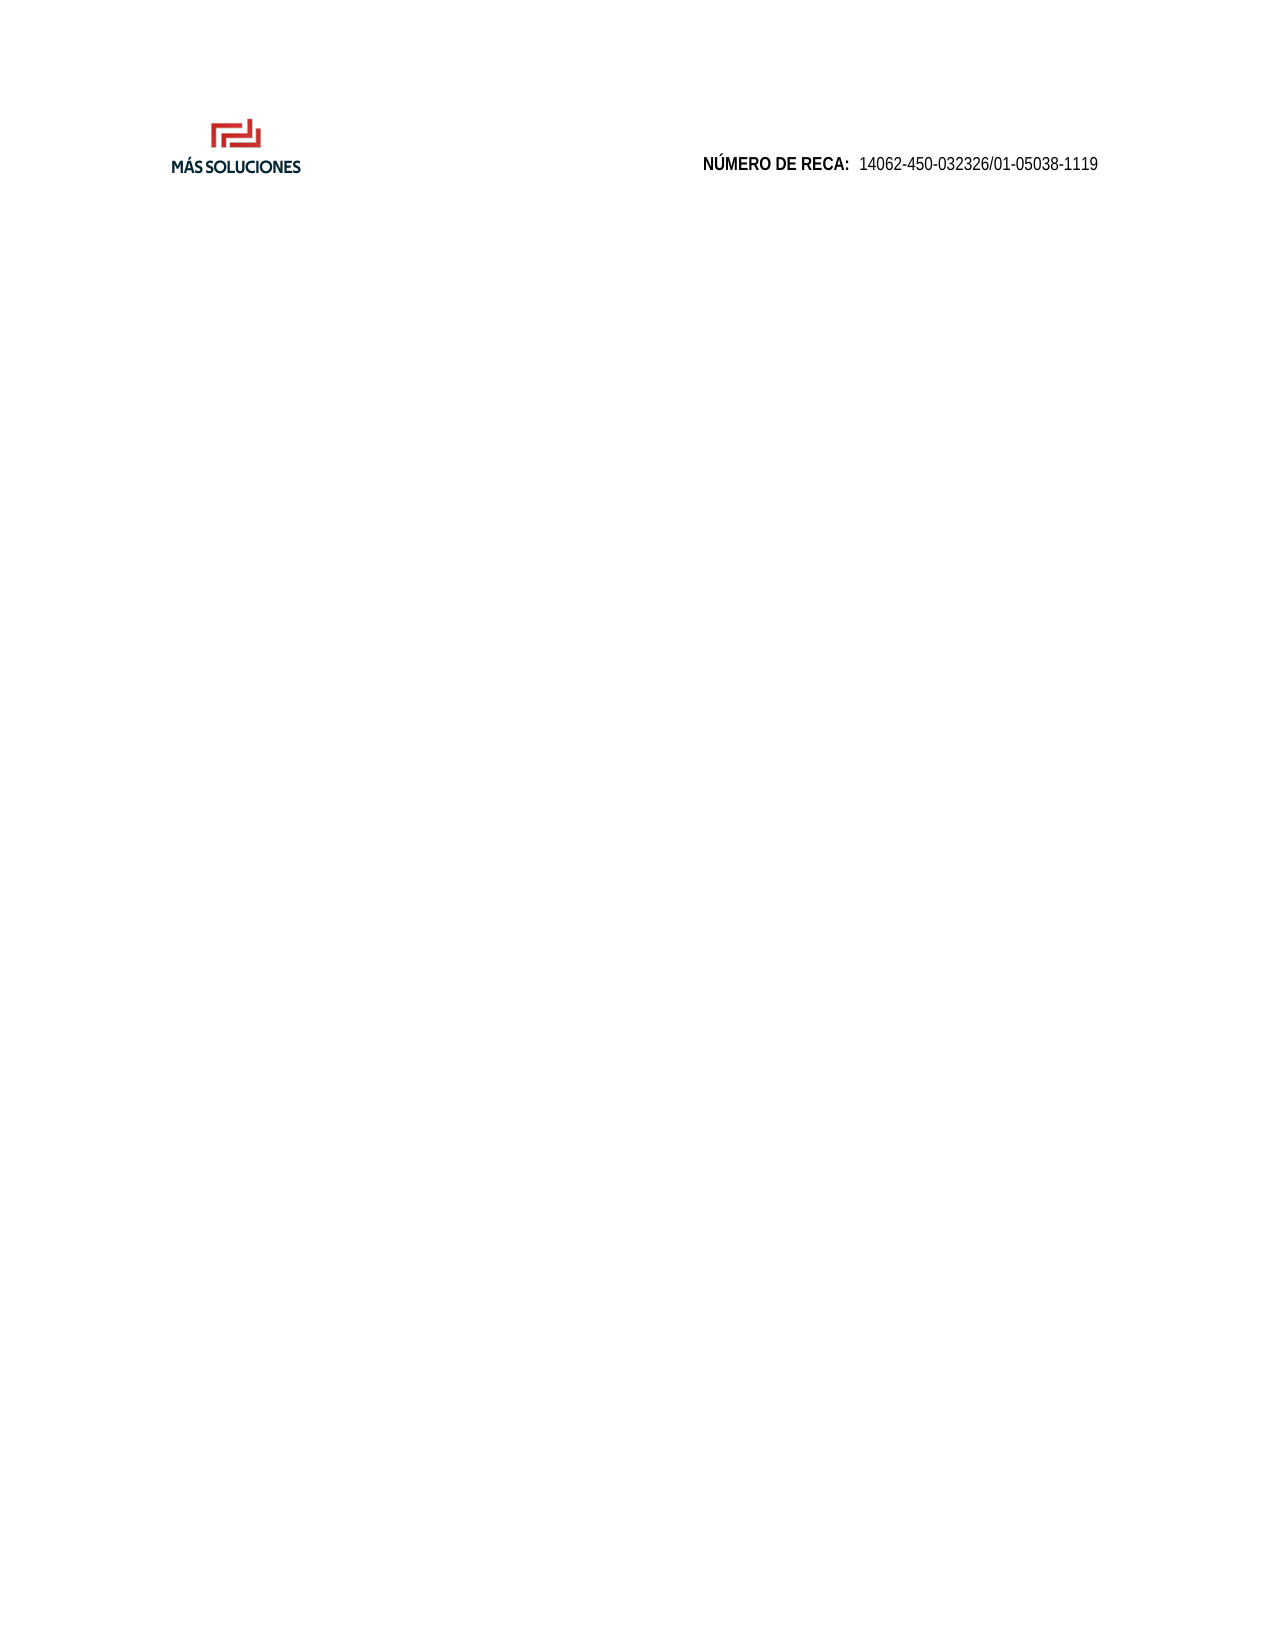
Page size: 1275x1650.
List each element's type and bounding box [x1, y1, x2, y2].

picture [169, 92, 304, 204]
